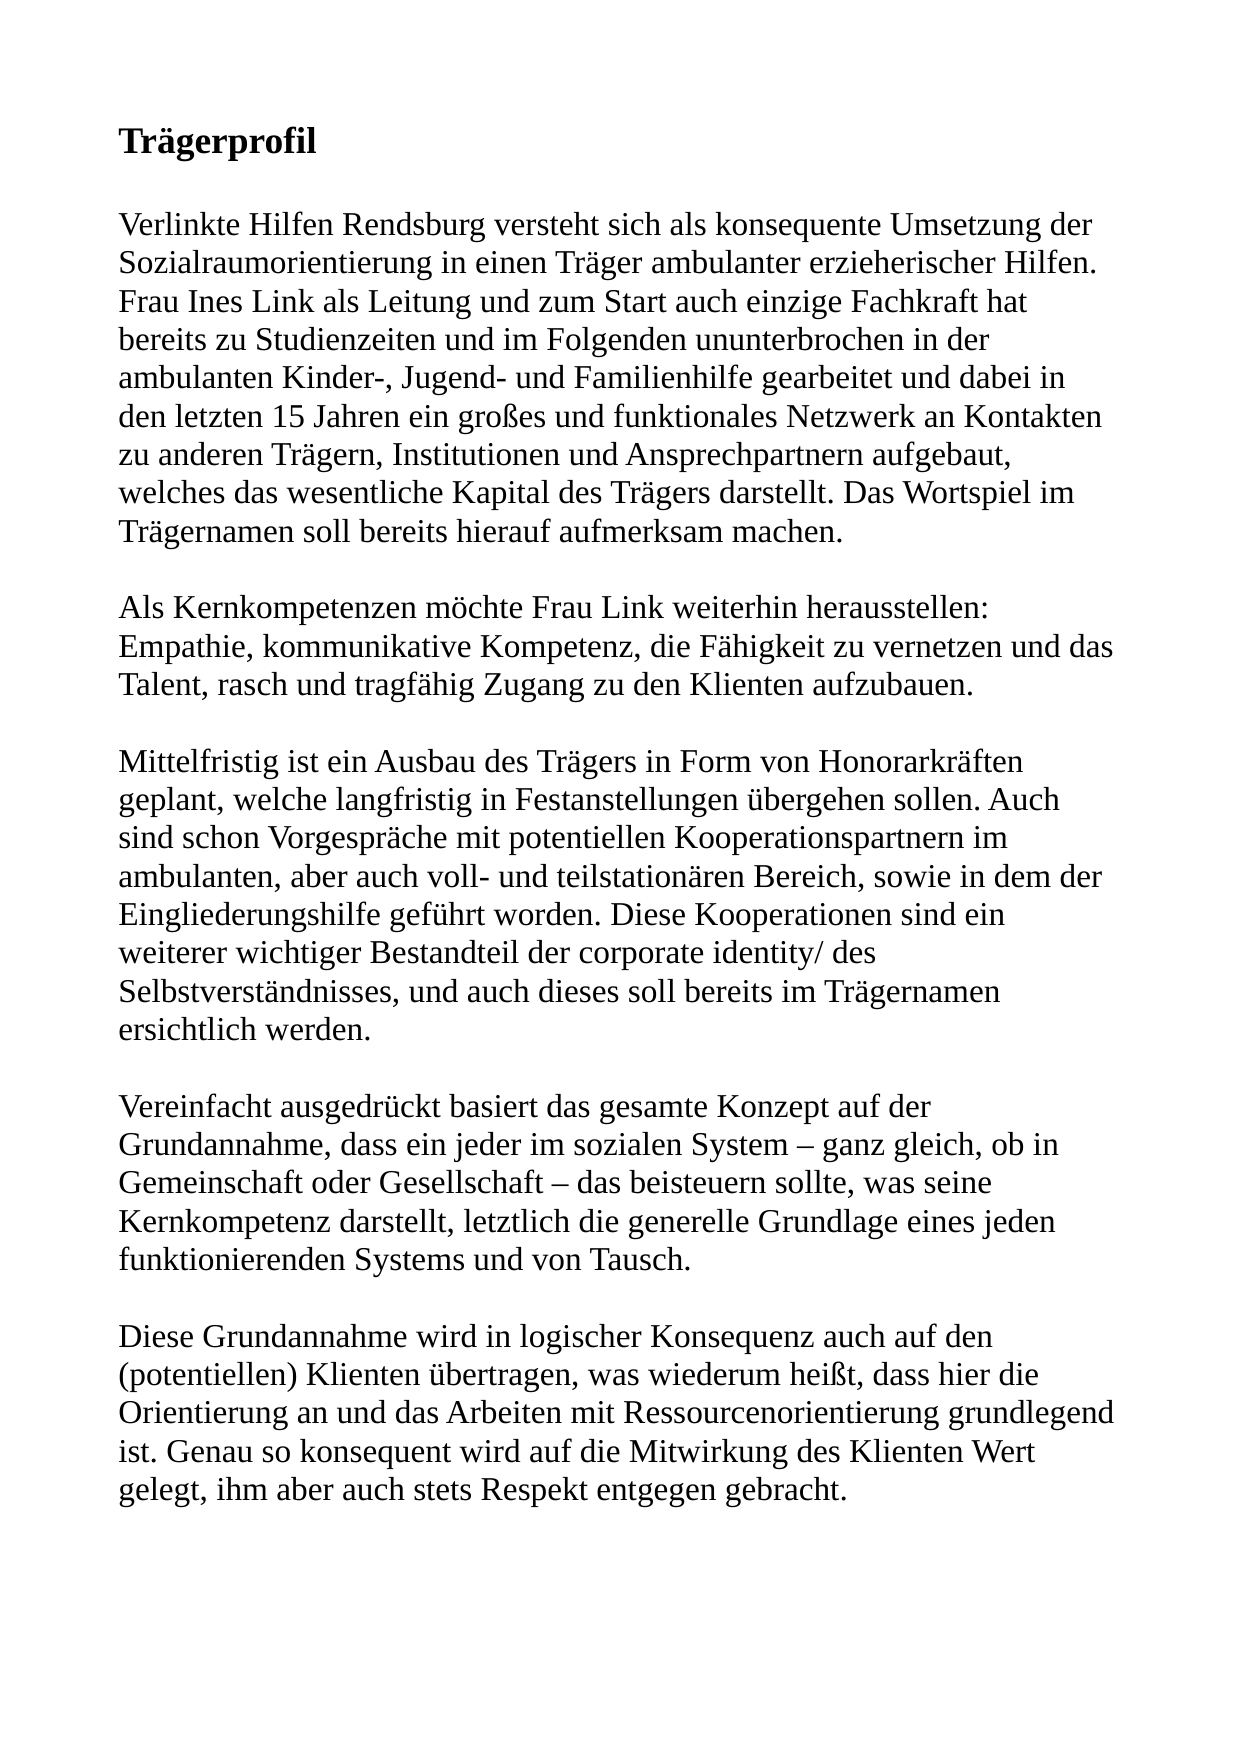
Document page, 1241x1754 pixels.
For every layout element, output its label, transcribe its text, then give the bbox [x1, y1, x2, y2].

text Trägerprofil [118, 118, 1122, 161]
text Frau Ines Link als Leitung und zum Start auch einzige Fachkraft hat bereits zu Studienzeiten und im Folgenden ununterbrochen in der ambulanten Kinder-, Jugend- und Familienhilfe gearbeitet und dabei in den letzten 15 Jahren ein großes und funktionales Netzwerk an Kontakten zu anderen Trägern, Institutionen und Ansprechpartnern aufgebaut, welches das wesentliche Kapital des Trägers darstellt. Das Wortspiel im Trägernamen soll bereits hierauf aufmerksam machen. [118, 281, 1122, 549]
text Als Kernkompetenzen möchte Frau Link weiterhin herausstellen: [118, 588, 1122, 626]
text Empathie, kommunikative Kompetenz, die Fähigkeit zu vernetzen und das Talent, rasch und tragfähig Zugang zu den Klienten aufzubauen. [118, 626, 1122, 703]
text Vereinfacht ausgedrückt basiert das gesamte Konzept auf der Grundannahme, dass ein jeder im sozialen System – ganz gleich, ob in Gemeinschaft oder Gesellschaft – das beisteuern sollte, was seine Kernkompetenz darstellt, letztlich die generelle Grundlage eines jeden funktionierenden Systems und von Tausch. [118, 1086, 1122, 1278]
text Verlinkte Hilfen Rendsburg versteht sich als konsequente Umsetzung der Sozialraumorientierung in einen Träger ambulanter erzieherischer Hilfen. [118, 204, 1122, 281]
text Mittelfristig ist ein Ausbau des Trägers in Form von Honorarkräften geplant, welche langfristig in Festanstellungen übergehen sollen. Auch sind schon Vorgespräche mit potentiellen Kooperationspartnern im ambulanten, aber auch voll- und teilstationären Bereich, sowie in dem der Eingliederungshilfe geführt worden. Diese Kooperationen sind ein weiterer wichtiger Bestandteil der corporate identity/ des Selbstverständnisses, und auch dieses soll bereits im Trägernamen ersichtlich werden. [118, 741, 1122, 1048]
text Diese Grundannahme wird in logischer Konsequenz auch auf den (potentiellen) Klienten übertragen, was wiederum heißt, dass hier die Orientierung an und das Arbeiten mit Ressourcenorientierung grundlegend ist. Genau so konsequent wird auf die Mitwirkung des Klienten Wert gelegt, ihm aber auch stets Respekt entgegen gebracht. [118, 1316, 1122, 1508]
